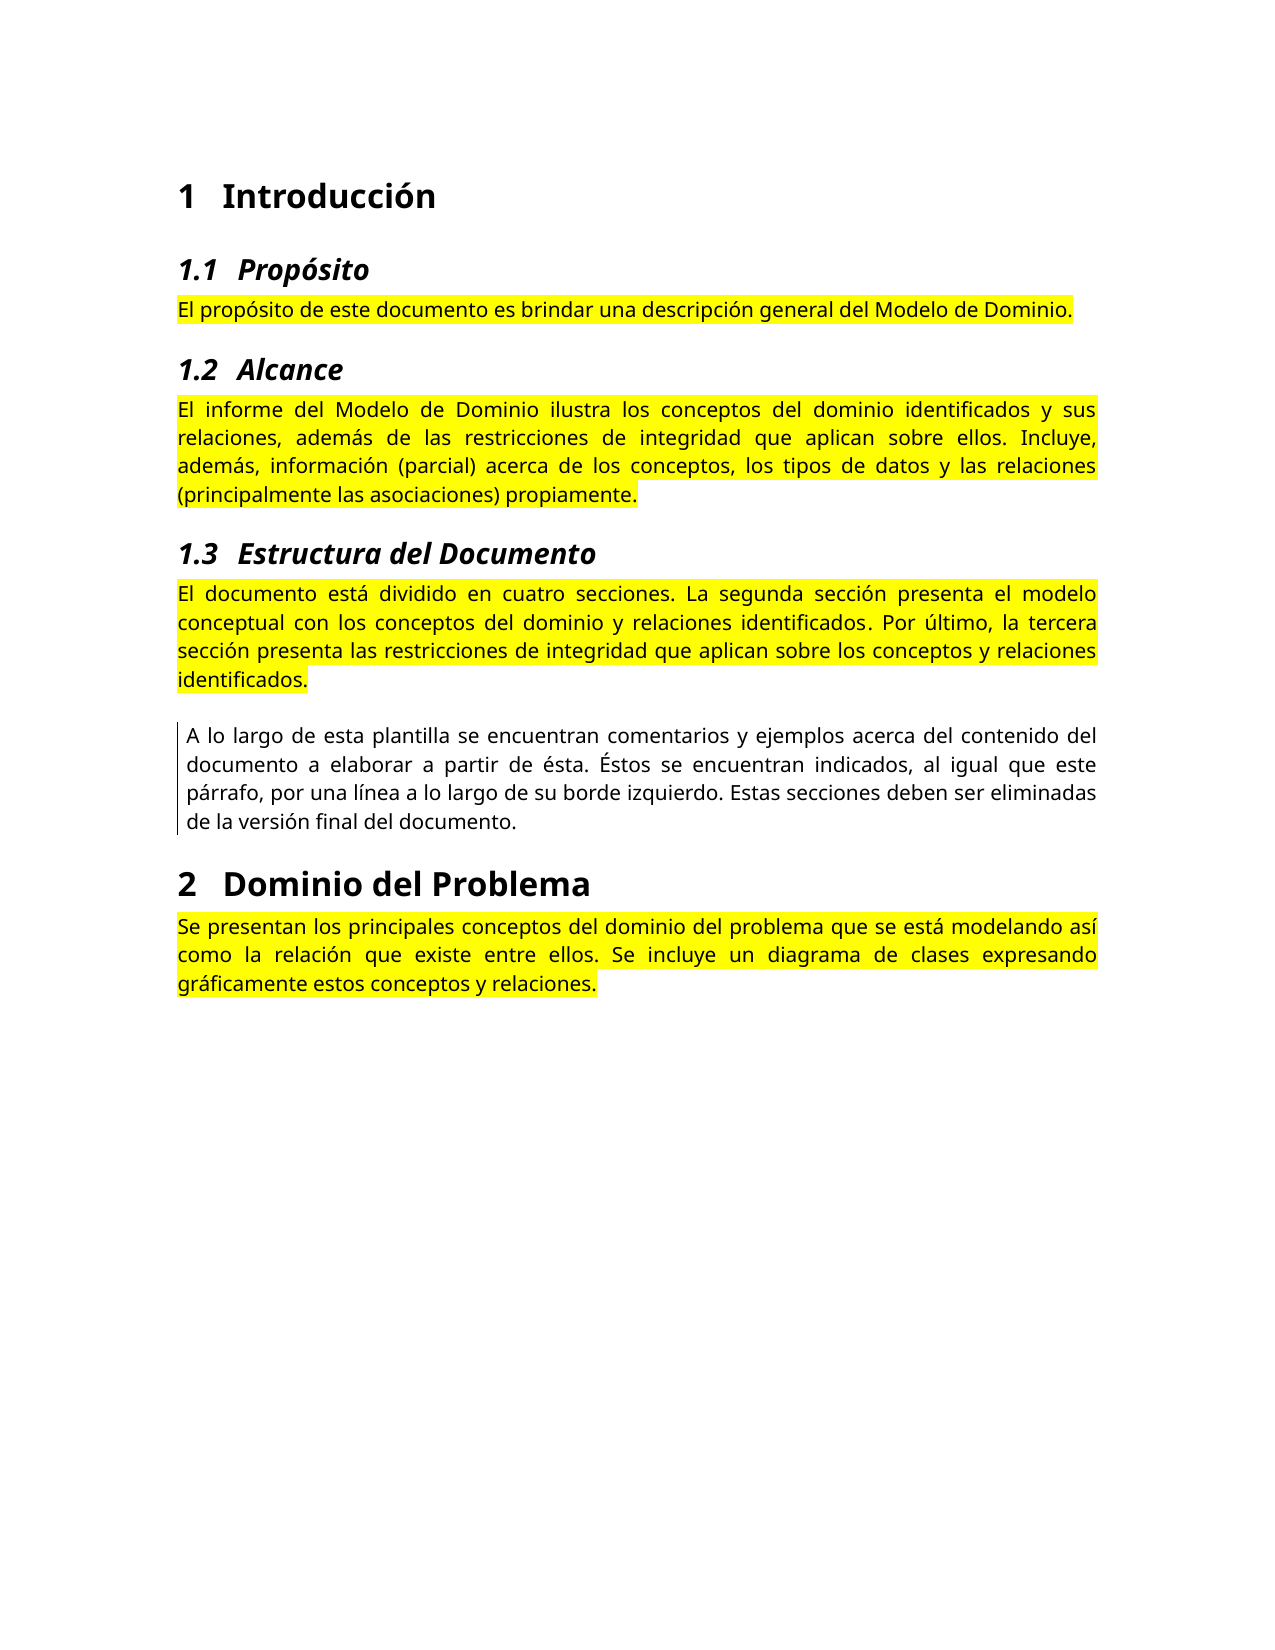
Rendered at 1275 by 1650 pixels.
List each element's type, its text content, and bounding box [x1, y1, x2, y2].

list Alcance [177, 349, 1098, 388]
list Dominio del Problema [177, 860, 1098, 906]
text El informe del Modelo de Dominio ilustra los conceptos del dominio identificados y sus relaciones, además de las restricciones de integridad que aplican sobre ellos. Incluye, además, información (parcial) acerca de los conceptos, los tipos de datos y las relaciones (principalmente las asociaciones) propiamente. [177, 395, 1098, 508]
text El propósito de este documento es brindar una descripción general del Modelo de Dominio. [177, 295, 1098, 324]
list Estructura del Documento [177, 533, 1098, 573]
list Propósito [177, 249, 1098, 289]
text Se presentan los principales conceptos del dominio del problema que se está modelando así como la relación que existe entre ellos. Se incluye un diagrama de clases expresando gráficamente estos conceptos y relaciones. [177, 912, 1098, 997]
text A lo largo de esta plantilla se encuentran comentarios y ejemplos acerca del contenido del documento a elaborar a partir de ésta. Éstos se encuentran indicados, al igual que este párrafo, por una línea a lo largo de su borde izquierdo. Estas secciones deben ser eliminadas de la versión final del documento. [178, 722, 1098, 835]
list Introducción [177, 173, 1098, 218]
text El documento está dividido en cuatro secciones. La segunda sección presenta el modelo conceptual con los conceptos del dominio y relaciones identificados. Por último, la tercera sección presenta las restricciones de integridad que aplican sobre los conceptos y relaciones identificados. [177, 579, 1098, 693]
